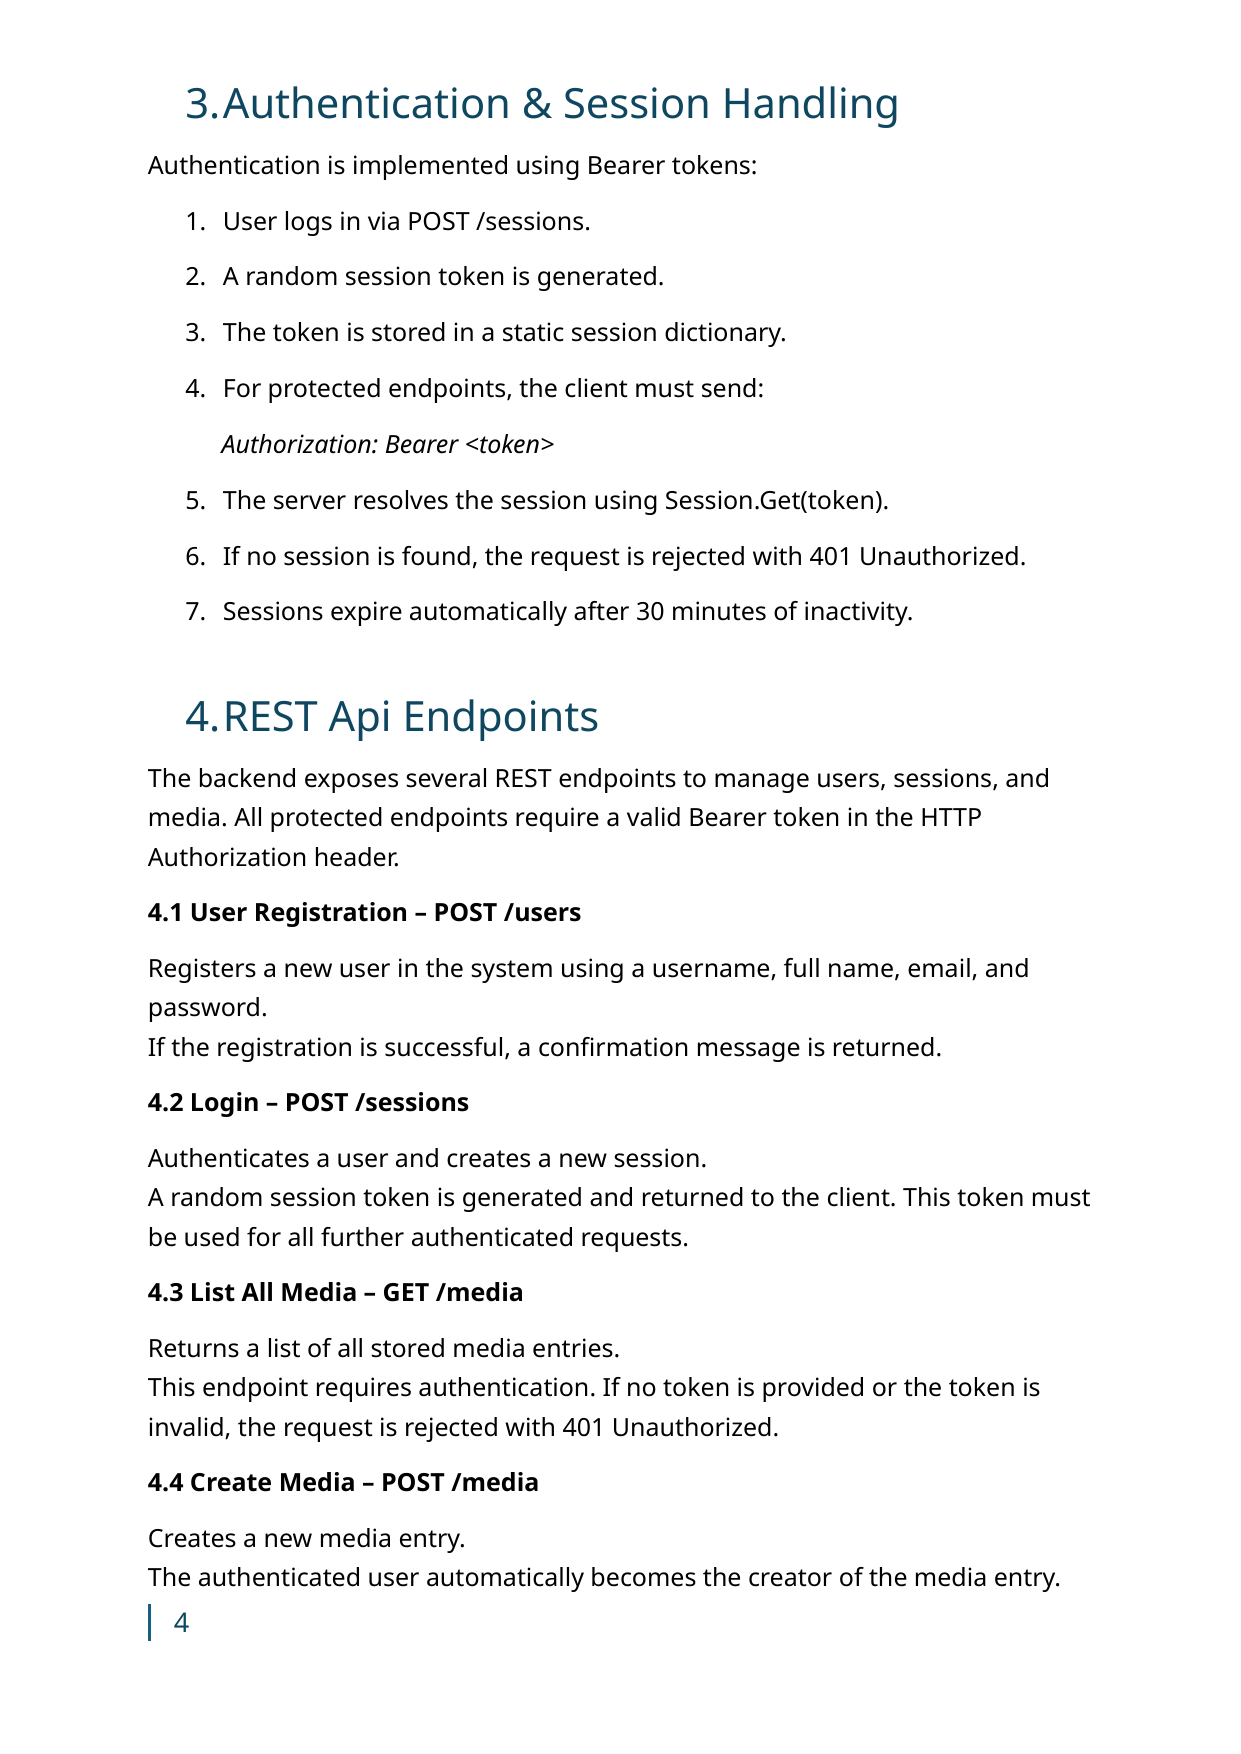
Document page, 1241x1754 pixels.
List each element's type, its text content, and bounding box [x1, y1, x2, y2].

text The backend exposes several REST endpoints to manage users, sessions, and media. All protected endpoints require a valid Bearer token in the HTTP Authorization header. [148, 761, 1093, 873]
text Authenticates a user and creates a new session. A random session token is generated and returned to the client. This token must be used for all further authenticated requests. [148, 1141, 1093, 1253]
list Sessions expire automatically after 30 minutes of inactivity. [185, 594, 1093, 628]
list If no session is found, the request is rejected with 401 Unauthorized. [185, 538, 1093, 572]
text 4.3 List All Media – GET /media [148, 1275, 1093, 1309]
text 4.1 User Registration – POST /users [148, 895, 1093, 929]
text 4.4 Create Media – POST /media [148, 1465, 1093, 1499]
list User logs in via POST /sessions. [185, 203, 1093, 237]
text 4.2 Login – POST /sessions [148, 1085, 1093, 1119]
text Authorization: Bearer <token> [148, 426, 1093, 461]
text Registers a new user in the system using a username, full name, email, and password. If the registration is successful, a confirmation message is returned. [148, 951, 1093, 1063]
list For protected endpoints, the client must send: [185, 371, 1093, 405]
list The server resolves the session using Session.Get(token). [185, 482, 1093, 516]
text Returns a list of all stored media entries. This endpoint requires authentication. If no token is provided or the token is invalid, the request is rejected with 401 Unauthorized. [148, 1331, 1093, 1443]
text Creates a new media entry. The authenticated user automatically becomes the creator of the media entry. [148, 1521, 1093, 1594]
text Authentication is implemented using Bearer tokens: [148, 147, 1093, 181]
list Authentication & Session Handling [185, 74, 1093, 131]
list REST Api Endpoints [185, 687, 1093, 744]
list The token is stored in a static session dictionary. [185, 315, 1093, 349]
list A random session token is generated. [185, 259, 1093, 293]
